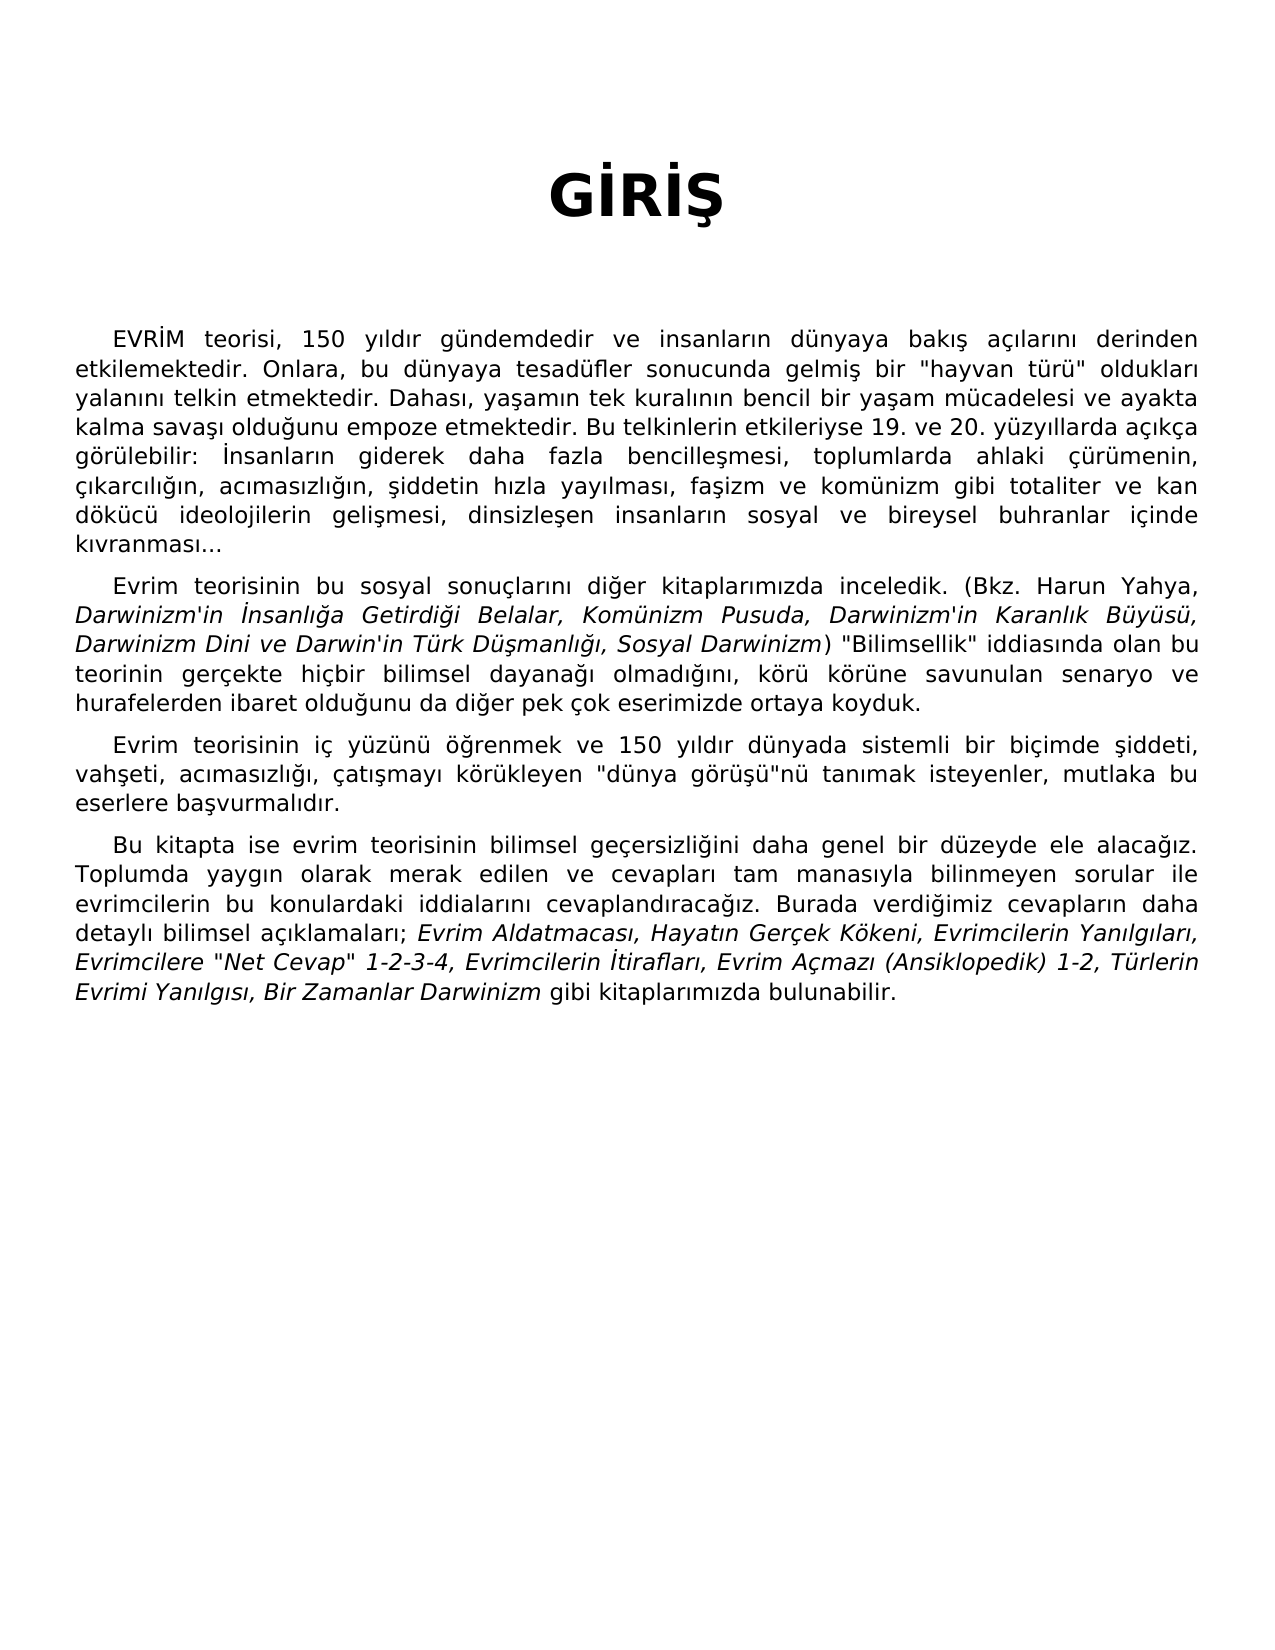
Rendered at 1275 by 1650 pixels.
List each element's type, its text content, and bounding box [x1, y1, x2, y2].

text Bu kitapta ise evrim teorisinin bilimsel geçersizliğini daha genel bir düzeyde ele alacağız. Toplumda yaygın olarak merak edilen ve cevapları tam manasıyla bilinmeyen sorular ile evrimcilerin bu konulardaki iddialarını cevaplandıracağız. Burada verdiğimiz cevapların daha detaylı bilimsel açıklamaları; Evrim Aldatmacası, Hayatın Gerçek Kökeni, Evrimcilerin Yanılgıları, Evrimcilere "Net Cevap" 1-2-3-4, Evrimcilerin İtirafları, Evrim Açmazı (Ansiklopedik) 1-2, Türlerin Evrimi Yanılgısı, Bir Zamanlar Darwinizm gibi kitaplarımızda bulunabilir. [75, 832, 1200, 1005]
text EVRİM teorisi, 150 yıldır gündemdedir ve insanların dünyaya bakış açılarını derinden etkilemektedir. Onlara, bu dünyaya tesadüfler sonucunda gelmiş bir "hayvan türü" oldukları yalanını telkin etmektedir. Dahası, yaşamın tek kuralının bencil bir yaşam mücadelesi ve ayakta kalma savaşı olduğunu empoze etmektedir. Bu telkinlerin etkileriyse 19. ve 20. yüzyıllarda açıkça görülebilir: İnsanların giderek daha fazla bencilleşmesi, toplumlarda ahlaki çürümenin, çıkarcılığın, acımasızlığın, şiddetin hızla yayılması, faşizm ve komünizm gibi totaliter ve kan dökücü ideolojilerin gelişmesi, dinsizleşen insanların sosyal ve bireysel buhranlar içinde kıvranması... [75, 326, 1200, 558]
text Evrim teorisinin iç yüzünü öğrenmek ve 150 yıldır dünyada sistemli bir biçimde şiddeti, vahşeti, acımasızlığı, çatışmayı körükleyen "dünya görüşü"nü tanımak isteyenler, mutlaka bu eserlere başvurmalıdır. [75, 732, 1200, 817]
text Evrim teorisinin bu sosyal sonuçlarını diğer kitaplarımızda inceledik. (Bkz. Harun Yahya, Darwinizm'in İnsanlığa Getirdiği Belalar, Komünizm Pusuda, Darwinizm'in Karanlık Büyüsü, Darwinizm Dini ve Darwin'in Türk Düşmanlığı, Sosyal Darwinizm) "Bilimsellik" iddiasında olan bu teorinin gerçekte hiçbir bilimsel dayanağı olmadığını, körü körüne savunulan senaryo ve hurafelerden ibaret olduğunu da diğer pek çok eserimizde ortaya koyduk. [75, 573, 1200, 717]
subtitle GİRİŞ [75, 162, 1200, 230]
